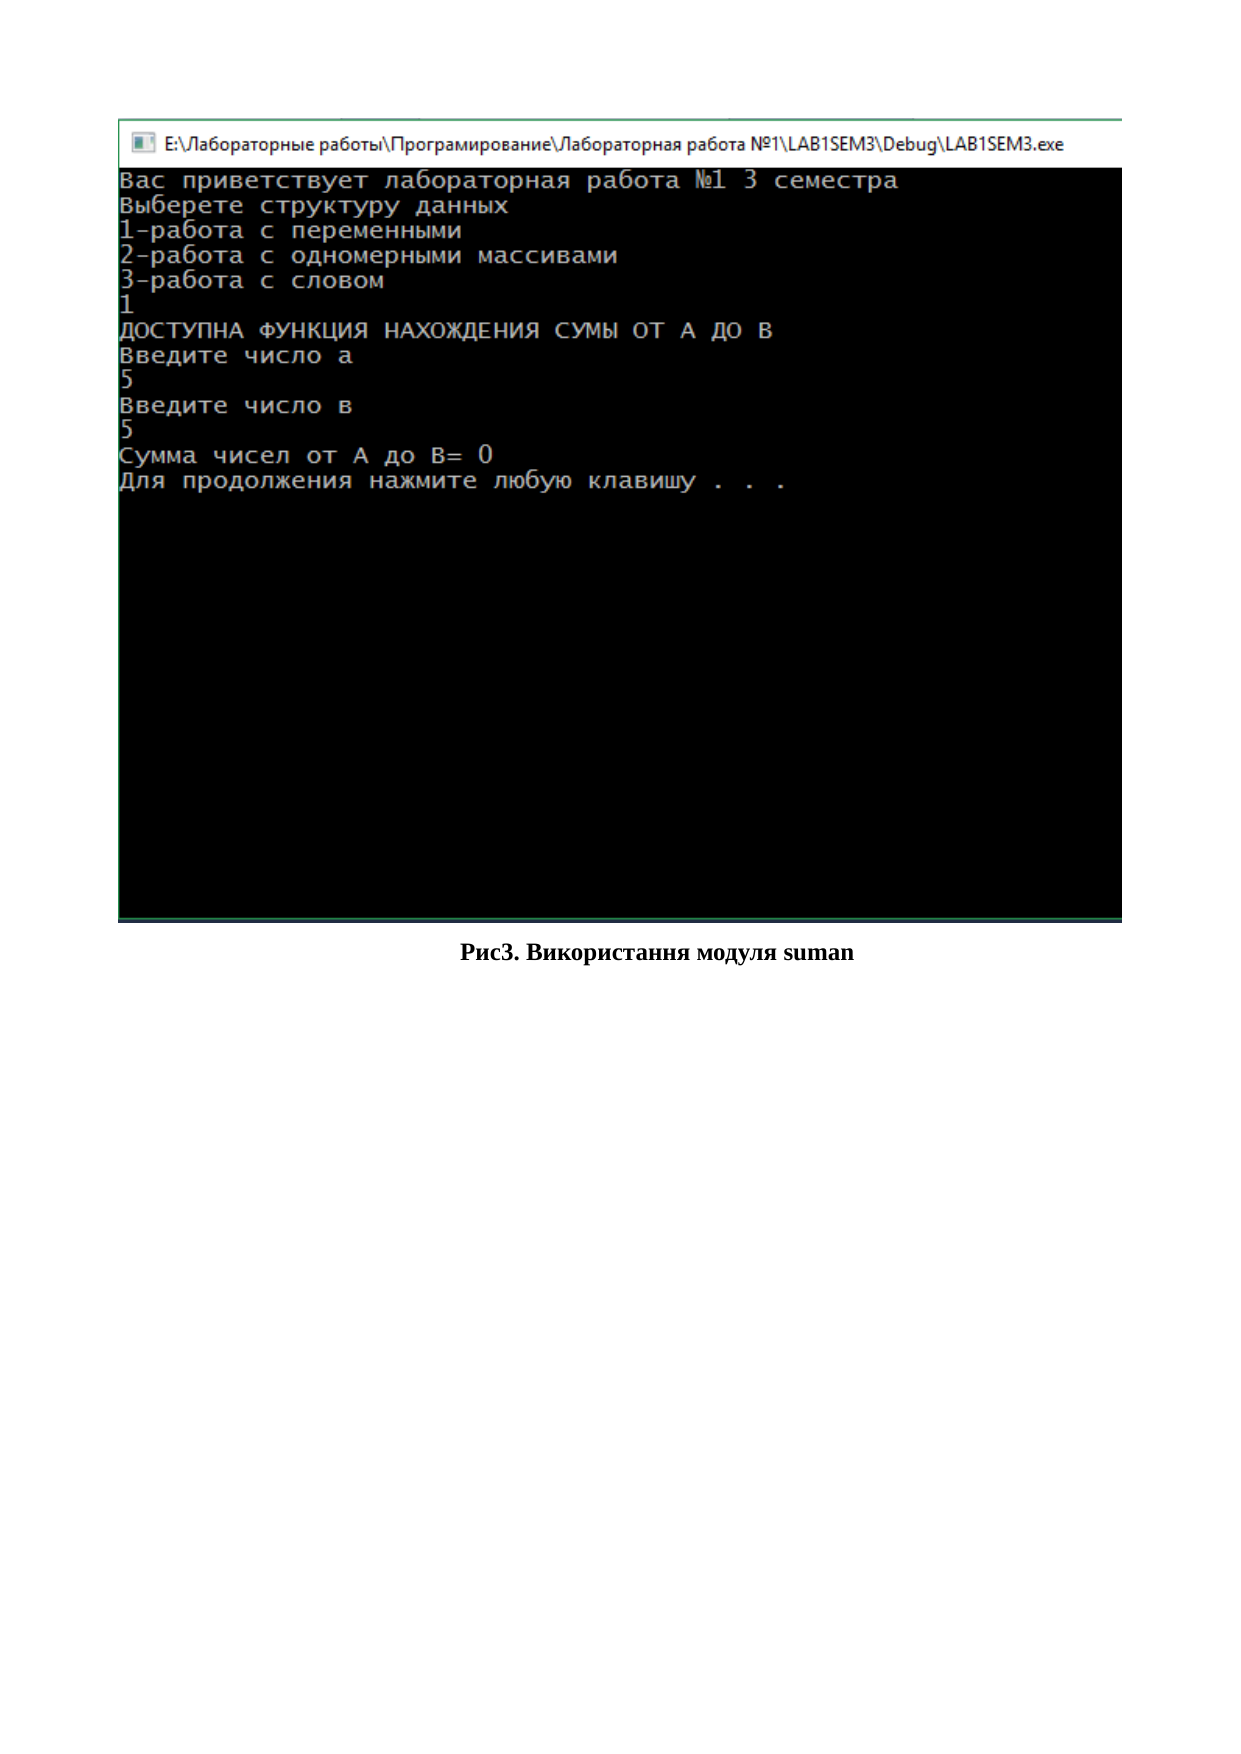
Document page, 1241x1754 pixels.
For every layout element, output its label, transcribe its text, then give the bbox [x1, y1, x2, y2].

text Рис3. Використання модуля suman [118, 923, 1122, 966]
